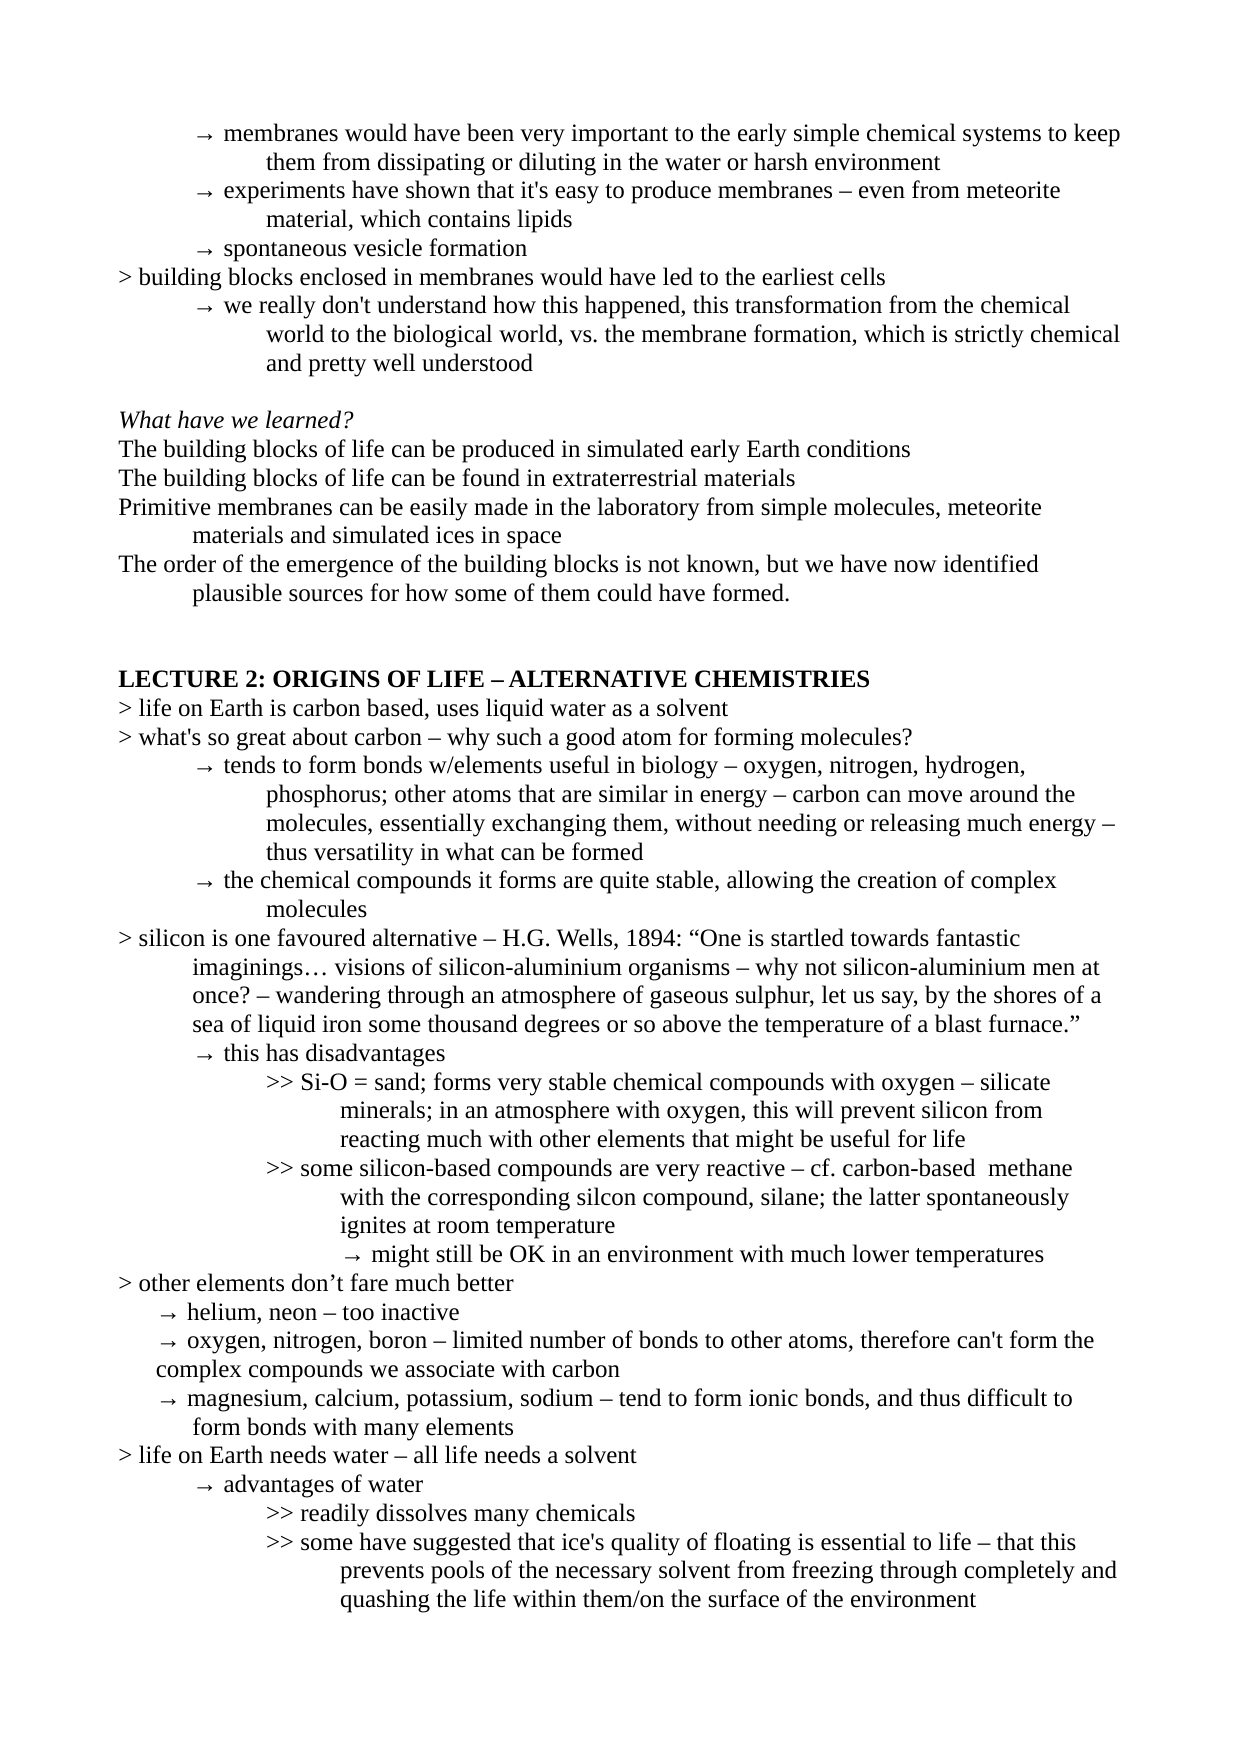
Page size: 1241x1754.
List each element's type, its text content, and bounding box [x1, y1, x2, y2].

text > life on Earth needs water – all life needs a solvent [118, 1441, 1122, 1469]
text → tends to form bonds w/elements useful in biology – oxygen, nitrogen, hydrogen, phosphorus; other atoms that are similar in energy – carbon can move around the molecules, essentially exchanging them, without needing or releasing much energy – thus versatility in what can be formed [118, 751, 1122, 866]
list The building blocks of life can be found in extraterrestrial materials [118, 463, 1122, 492]
text → membranes would have been very important to the early simple chemical systems to keep them from dissipating or diluting in the water or harsh environment [118, 118, 1122, 176]
text >> Si-O = sand; forms very stable chemical compounds with oxygen – silicate minerals; in an atmosphere with oxygen, this will prevent silicon from reacting much with other elements that might be useful for life [118, 1067, 1122, 1153]
text >> some silicon-based compounds are very reactive – cf. carbon-based methane with the corresponding silcon compound, silane; the latter spontaneously ignites at room temperature [118, 1153, 1122, 1239]
text > life on Earth is carbon based, uses liquid water as a solvent [118, 693, 1122, 722]
list → oxygen, nitrogen, boron – limited number of bonds to other atoms, therefore can't form the complex compounds we associate with carbon [118, 1326, 1122, 1383]
text → might still be OK in an environment with much lower temperatures [118, 1239, 1122, 1268]
list The order of the emergence of the building blocks is not known, but we have now identified plausible sources for how some of them could have formed. [118, 549, 1122, 607]
list The building blocks of life can be produced in simulated early Earth conditions [118, 434, 1122, 463]
text > silicon is one favoured alternative – H.G. Wells, 1894: “One is startled towards fantastic imaginings… visions of silicon-aluminium organisms – why not silicon-aluminium men at once? – wandering through an atmosphere of gaseous sulphur, let us say, by the shores of a sea of liquid iron some thousand degrees or so above the temperature of a blast furnace.” [118, 923, 1122, 1038]
text → the chemical compounds it forms are quite stable, allowing the creation of complex molecules [118, 866, 1122, 923]
text → advantages of water [118, 1469, 1122, 1498]
list → helium, neon – too inactive [118, 1297, 1122, 1326]
text What have we learned? [118, 406, 1122, 434]
text >> some have suggested that ice's quality of floating is essential to life – that this prevents pools of the necessary solvent from freezing through completely and quashing the life within them/on the surface of the environment [118, 1527, 1122, 1613]
text → we really don't understand how this happened, this transformation from the chemical world to the biological world, vs. the membrane formation, which is strictly chemical and pretty well understood [118, 291, 1122, 377]
text → spontaneous vesicle formation [118, 233, 1122, 262]
list Primitive membranes can be easily made in the laboratory from simple molecules, meteorite materials and simulated ices in space [118, 492, 1122, 549]
text > other elements don’t fare much better [118, 1268, 1122, 1297]
text > building blocks enclosed in membranes would have led to the earliest cells [118, 262, 1122, 291]
text LECTURE 2: ORIGINS OF LIFE – ALTERNATIVE CHEMISTRIES [118, 664, 1122, 693]
text → experiments have shown that it's easy to produce membranes – even from meteorite material, which contains lipids [118, 176, 1122, 233]
text > what's so great about carbon – why such a good atom for forming molecules? [118, 722, 1122, 751]
list → magnesium, calcium, potassium, sodium – tend to form ionic bonds, and thus difficult to form bonds with many elements [118, 1383, 1122, 1441]
text → this has disadvantages [118, 1038, 1122, 1067]
text >> readily dissolves many chemicals [118, 1498, 1122, 1527]
